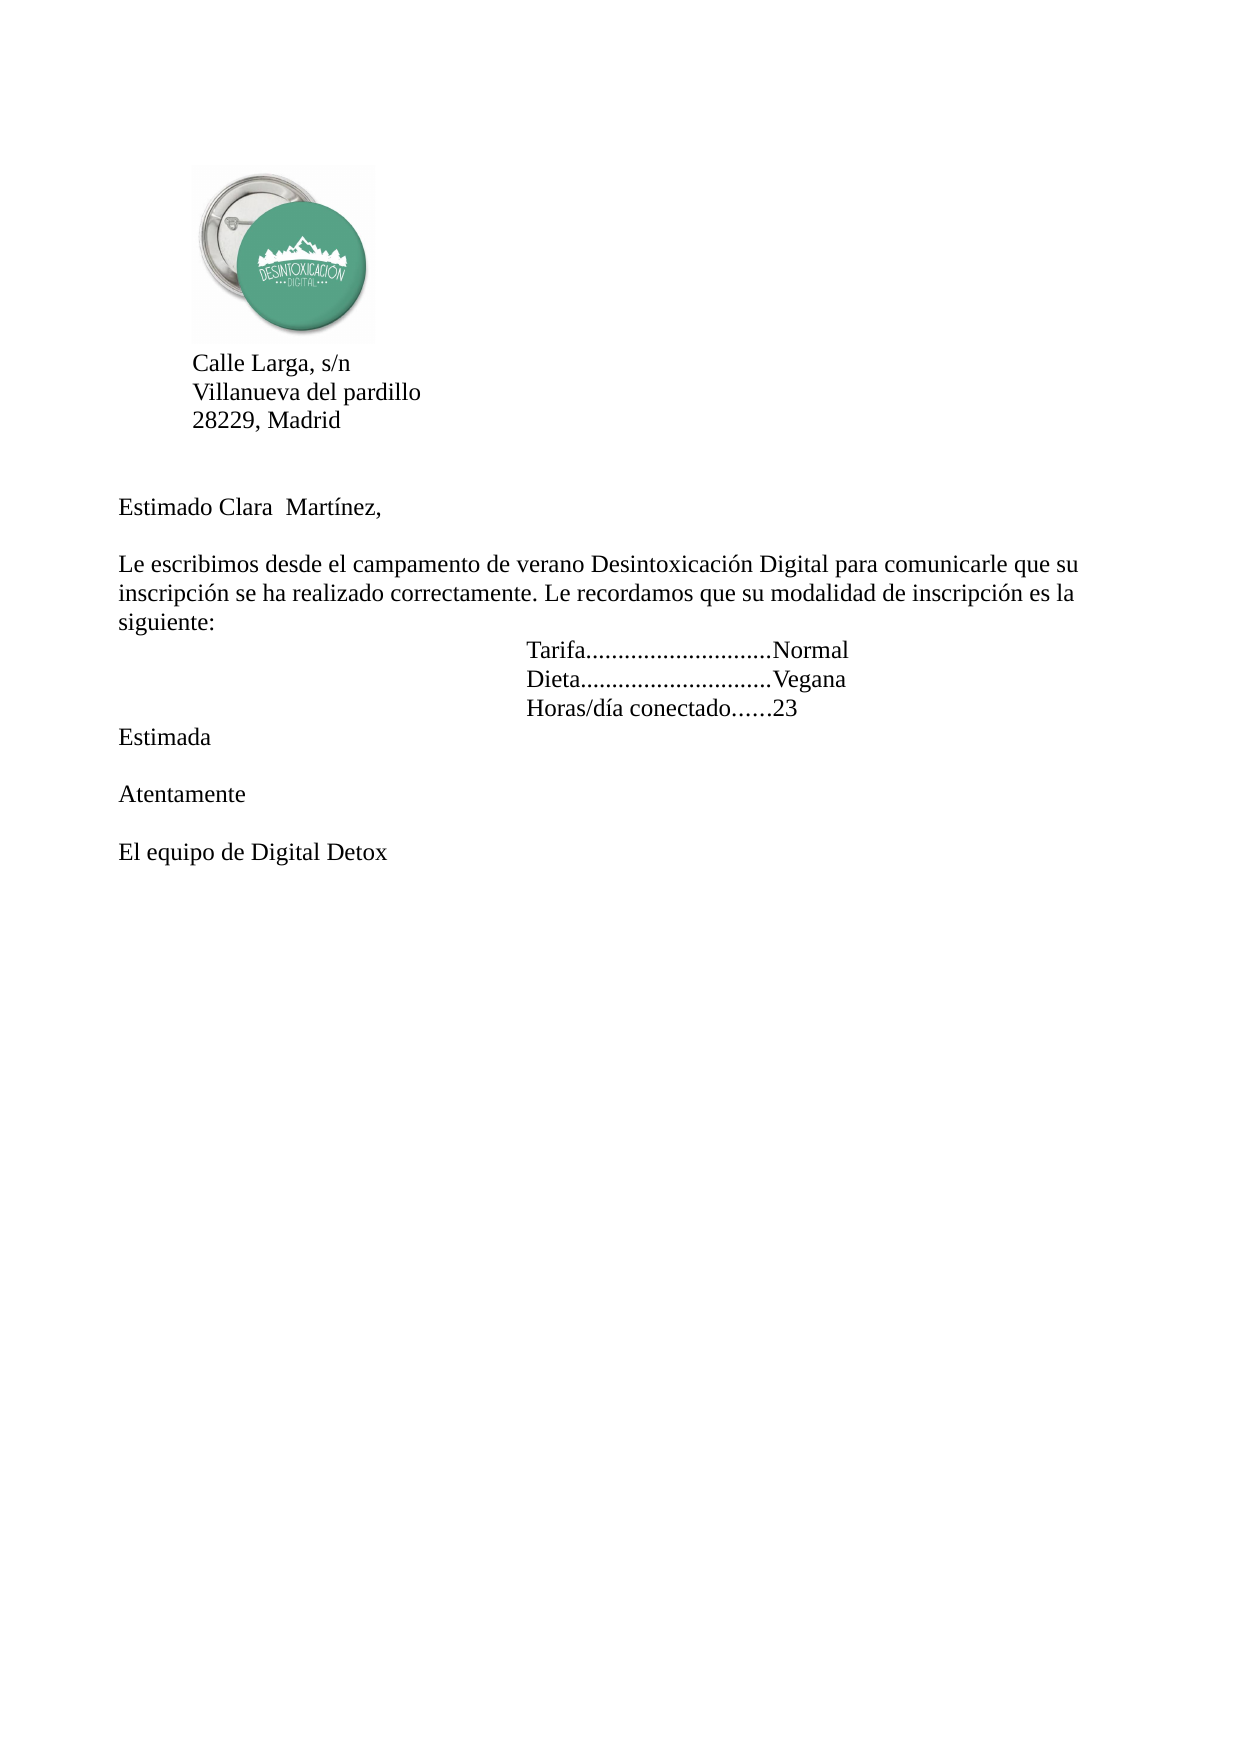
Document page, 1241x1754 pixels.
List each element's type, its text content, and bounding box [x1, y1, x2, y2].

text Atentamente [118, 779, 1122, 808]
text Dieta Vegana [118, 664, 1122, 693]
text El equipo de Digital Detox [118, 837, 1122, 866]
text siguiente: [118, 607, 1122, 636]
text Calle Larga, s/n [118, 348, 1122, 377]
text Villanueva del pardillo [118, 377, 1122, 406]
text inscripción se ha realizado correctamente. Le recordamos que su modalidad de inscripción es la [118, 578, 1122, 607]
text 28229, Madrid [118, 406, 1122, 434]
picture [191, 165, 376, 344]
text Le escribimos desde el campamento de verano Desintoxicación Digital para comunicarle que su [118, 549, 1122, 578]
text Estimado Clara Martínez, [118, 492, 1122, 521]
text Tarifa Normal [118, 636, 1122, 664]
text Estimada [118, 722, 1122, 751]
text Horas/día conectado 23 [118, 693, 1122, 722]
